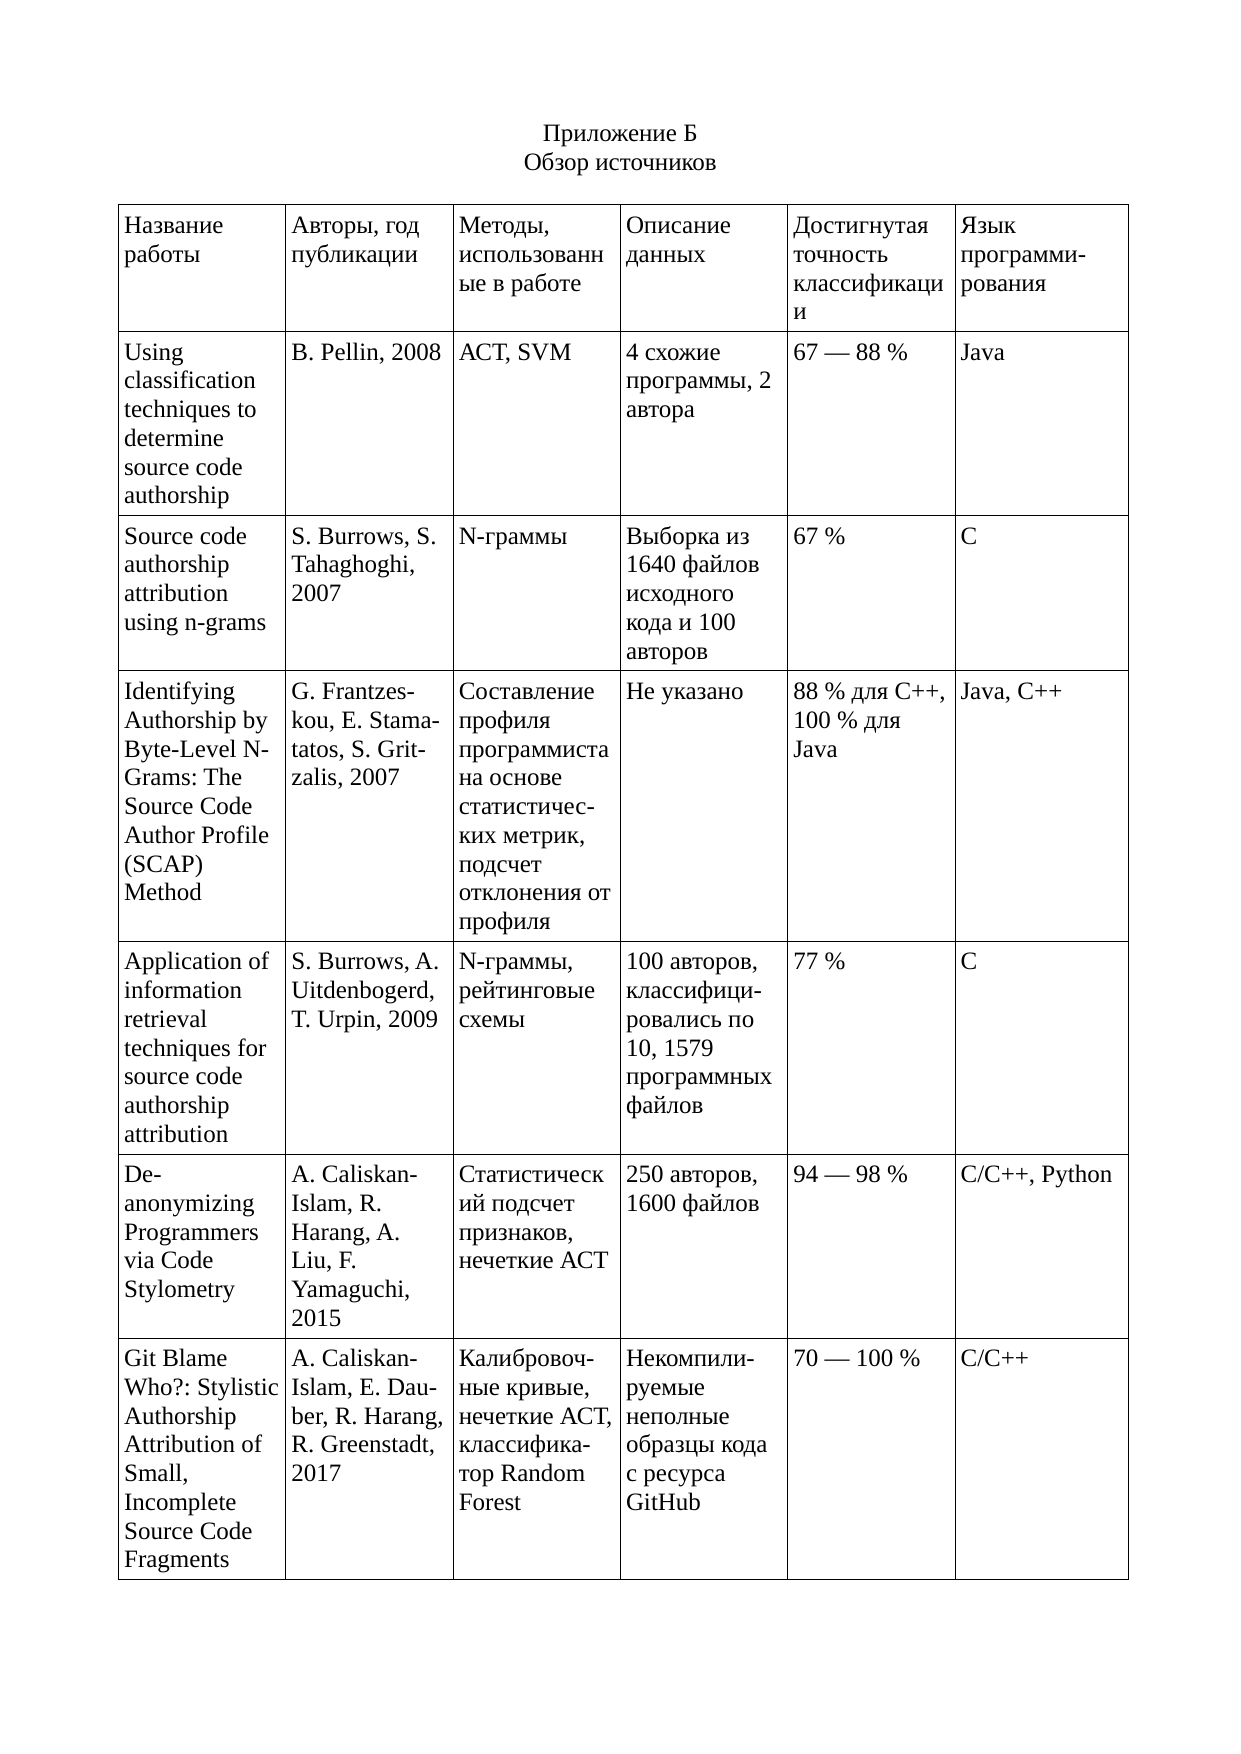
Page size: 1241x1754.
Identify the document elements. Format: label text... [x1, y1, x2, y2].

table_cell 100 авторов, классифици-ровались по 10, 1579 программных файлов [621, 942, 787, 1153]
table_header Название работы [119, 205, 285, 331]
table_cell Составление профиля программиста на основе статистичес-ких метрик, подсчет отклонения от профиля [454, 671, 620, 941]
table_cell C/C++ [956, 1339, 1128, 1579]
table_cell Git Blame Who?: Stylistic Authorship Attribution of Small, Incomplete Source Code Fragments [119, 1339, 285, 1579]
table_cell 250 авторов, 1600 файлов [621, 1155, 787, 1337]
table_cell Using classification techniques to determine source code authorship [119, 332, 285, 515]
table_cell Java, C++ [956, 671, 1128, 941]
table_cell Не указано [621, 671, 787, 941]
table_header Описание данных [621, 205, 787, 331]
table_header Язык программи-рования [956, 205, 1128, 331]
table_cell 4 схожие программы, 2 автора [621, 332, 787, 515]
table_cell Identifying Authorship by Byte-Level N-Grams: The Source Code Author Profile (SCAP) Method [119, 671, 285, 941]
table_header Авторы, год публикации [286, 205, 453, 331]
table_cell De-anonymizing Programmers via Code Stylometry [119, 1155, 285, 1337]
table_cell 77 % [788, 942, 955, 1153]
table_cell 67 % [788, 516, 955, 670]
table_cell 67 — 88 % [788, 332, 955, 515]
table_header Достигнутая точность классификации [788, 205, 955, 331]
table_cell N-граммы [454, 516, 620, 670]
table_cell C [956, 942, 1128, 1153]
table_cell A. Caliskan-Islam, R. Harang, A. Liu, F. Yamaguchi, 2015 [286, 1155, 453, 1337]
table_cell 70 — 100 % [788, 1339, 955, 1579]
table_cell Некомпили-руемые неполные образцы кода с ресурса GitHub [621, 1339, 787, 1579]
table_cell С [956, 516, 1128, 670]
table_cell 94 — 98 % [788, 1155, 955, 1337]
table_cell Статистический подсчет признаков, нечеткие АСТ [454, 1155, 620, 1337]
table_cell 88 % для С++, 100 % для Java [788, 671, 955, 941]
table_cell Калибровоч-ные кривые, нечеткие АСТ, классифика-тор Random Forest [454, 1339, 620, 1579]
table_cell S. Burrows, S. Tahaghoghi, 2007 [286, 516, 453, 670]
table_cell C/C++, Python [956, 1155, 1128, 1337]
table_header Методы, использованные в работе [454, 205, 620, 331]
table_cell АСТ, SVM [454, 332, 620, 515]
text Приложение Б [118, 118, 1122, 147]
table_cell Выборка из 1640 файлов исходного кода и 100 авторов [621, 516, 787, 670]
table_cell N-граммы, рейтинговые схемы [454, 942, 620, 1153]
table_cell B. Pellin, 2008 [286, 332, 453, 515]
table_cell S. Burrows, A. Uitdenbogerd, T. Urpin, 2009 [286, 942, 453, 1153]
table_cell G. Frantzes-kou, E. Stama-tatos, S. Grit-zalis, 2007 [286, 671, 453, 941]
table_cell A. Caliskan-Islam, E. Dau-ber, R. Harang, R. Greenstadt, 2017 [286, 1339, 453, 1579]
table_cell Application of information retrieval techniques for source code authorship attribution [119, 942, 285, 1153]
table_cell Java [956, 332, 1128, 515]
text Обзор источников [118, 147, 1122, 176]
table_cell Source code authorship attribution using n-grams [119, 516, 285, 670]
